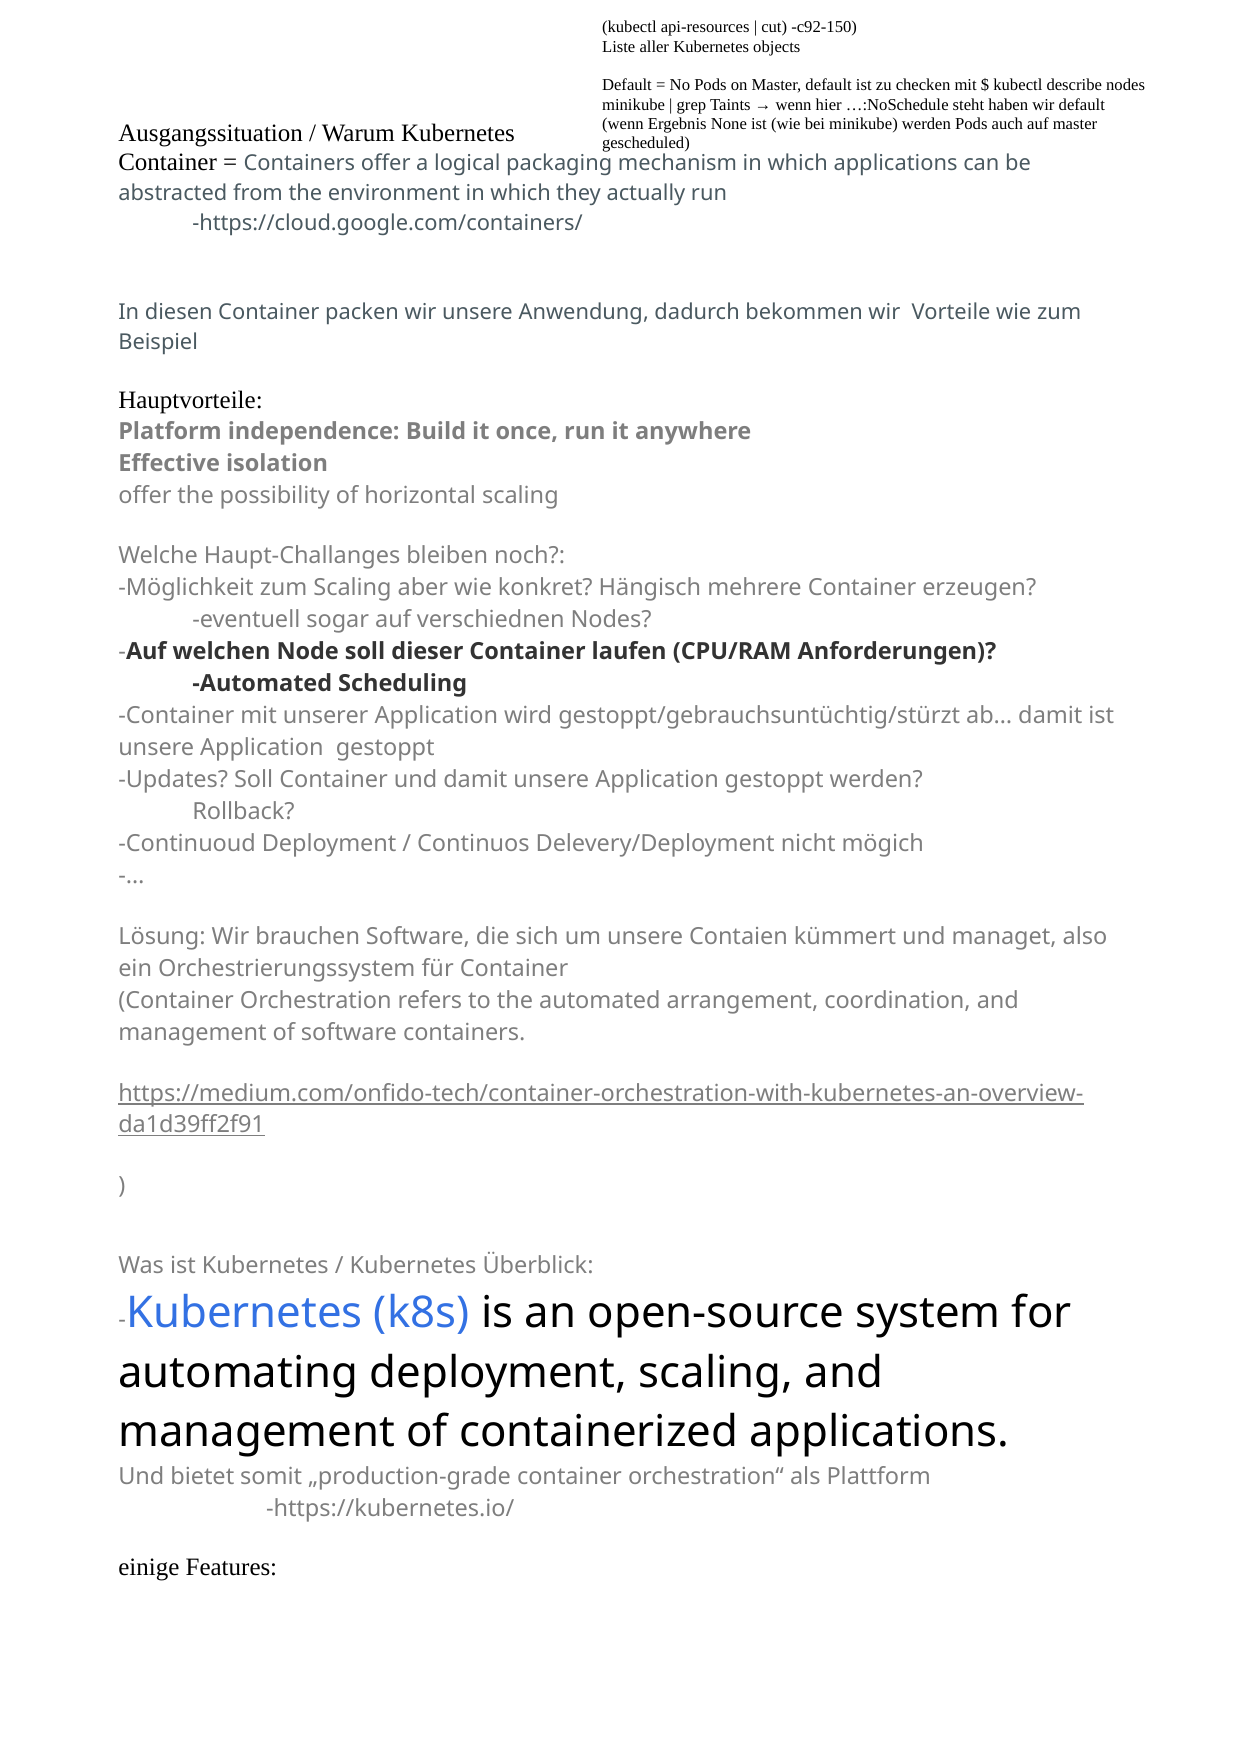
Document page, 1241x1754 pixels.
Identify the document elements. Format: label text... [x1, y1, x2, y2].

text einige Features: [118, 1552, 1122, 1581]
text Und bietet somit „production-grade container orchestration“ als Plattform [118, 1459, 1122, 1491]
text -Möglichkeit zum Scaling aber wie konkret? Hängisch mehrere Container erzeugen? [118, 571, 1122, 603]
text -Updates? Soll Container und damit unsere Application gestoppt werden? [118, 762, 1122, 794]
text -Auf welchen Node soll dieser Container laufen (CPU/RAM Anforderungen)? [118, 634, 1122, 667]
text -https://kubernetes.io/ [118, 1491, 1122, 1523]
text -Container mit unserer Application wird gestoppt/gebrauchsuntüchtig/stürzt ab… damit ist unsere Application gestoppt [118, 698, 1122, 762]
text -https://cloud.google.com/containers/ [118, 206, 1122, 236]
text Welche Haupt-Challanges bleiben noch?: [118, 539, 1122, 571]
text offer the possibility of horizontal scaling [118, 478, 1122, 510]
text -… [118, 858, 1122, 890]
text -Kubernetes (k8s) is an open-source system for automating deployment, scaling, and management of containerized applications. [118, 1281, 1122, 1459]
text Effective isolation [118, 446, 1122, 478]
text -Continuoud Deployment / Continuos Delevery/Deployment nicht mögich [118, 826, 1122, 858]
text -eventuell sogar auf verschiednen Nodes? [118, 603, 1122, 634]
text Container = Containers offer a logical packaging mechanism in which applications can be abstracted from the environment in which they actually run [118, 147, 1122, 206]
text Was ist Kubernetes / Kubernetes Überblick: [118, 1249, 1122, 1281]
text Ausgangssituation / Warum Kubernetes [118, 118, 1122, 147]
text https://medium.com/onfido-tech/container-orchestration-with-kubernetes-an-overview-da1d39ff2f91 [118, 1076, 1122, 1140]
text Lösung: Wir brauchen Software, die sich um unsere Contaien kümmert und managet, also ein Orchestrierungssystem für Container [118, 919, 1122, 983]
text -Automated Scheduling [118, 667, 1122, 698]
text Rollback? [118, 794, 1122, 826]
text Hauptvorteile: [118, 385, 1122, 414]
text ) [118, 1168, 1122, 1201]
text In diesen Container packen wir unsere Anwendung, dadurch bekommen wir Vorteile wie zum Beispiel [118, 296, 1122, 355]
text (Container Orchestration refers to the automated arrangement, coordination, and management of software containers. [118, 983, 1122, 1047]
text Platform independence: Build it once, run it anywhere [118, 414, 1122, 446]
